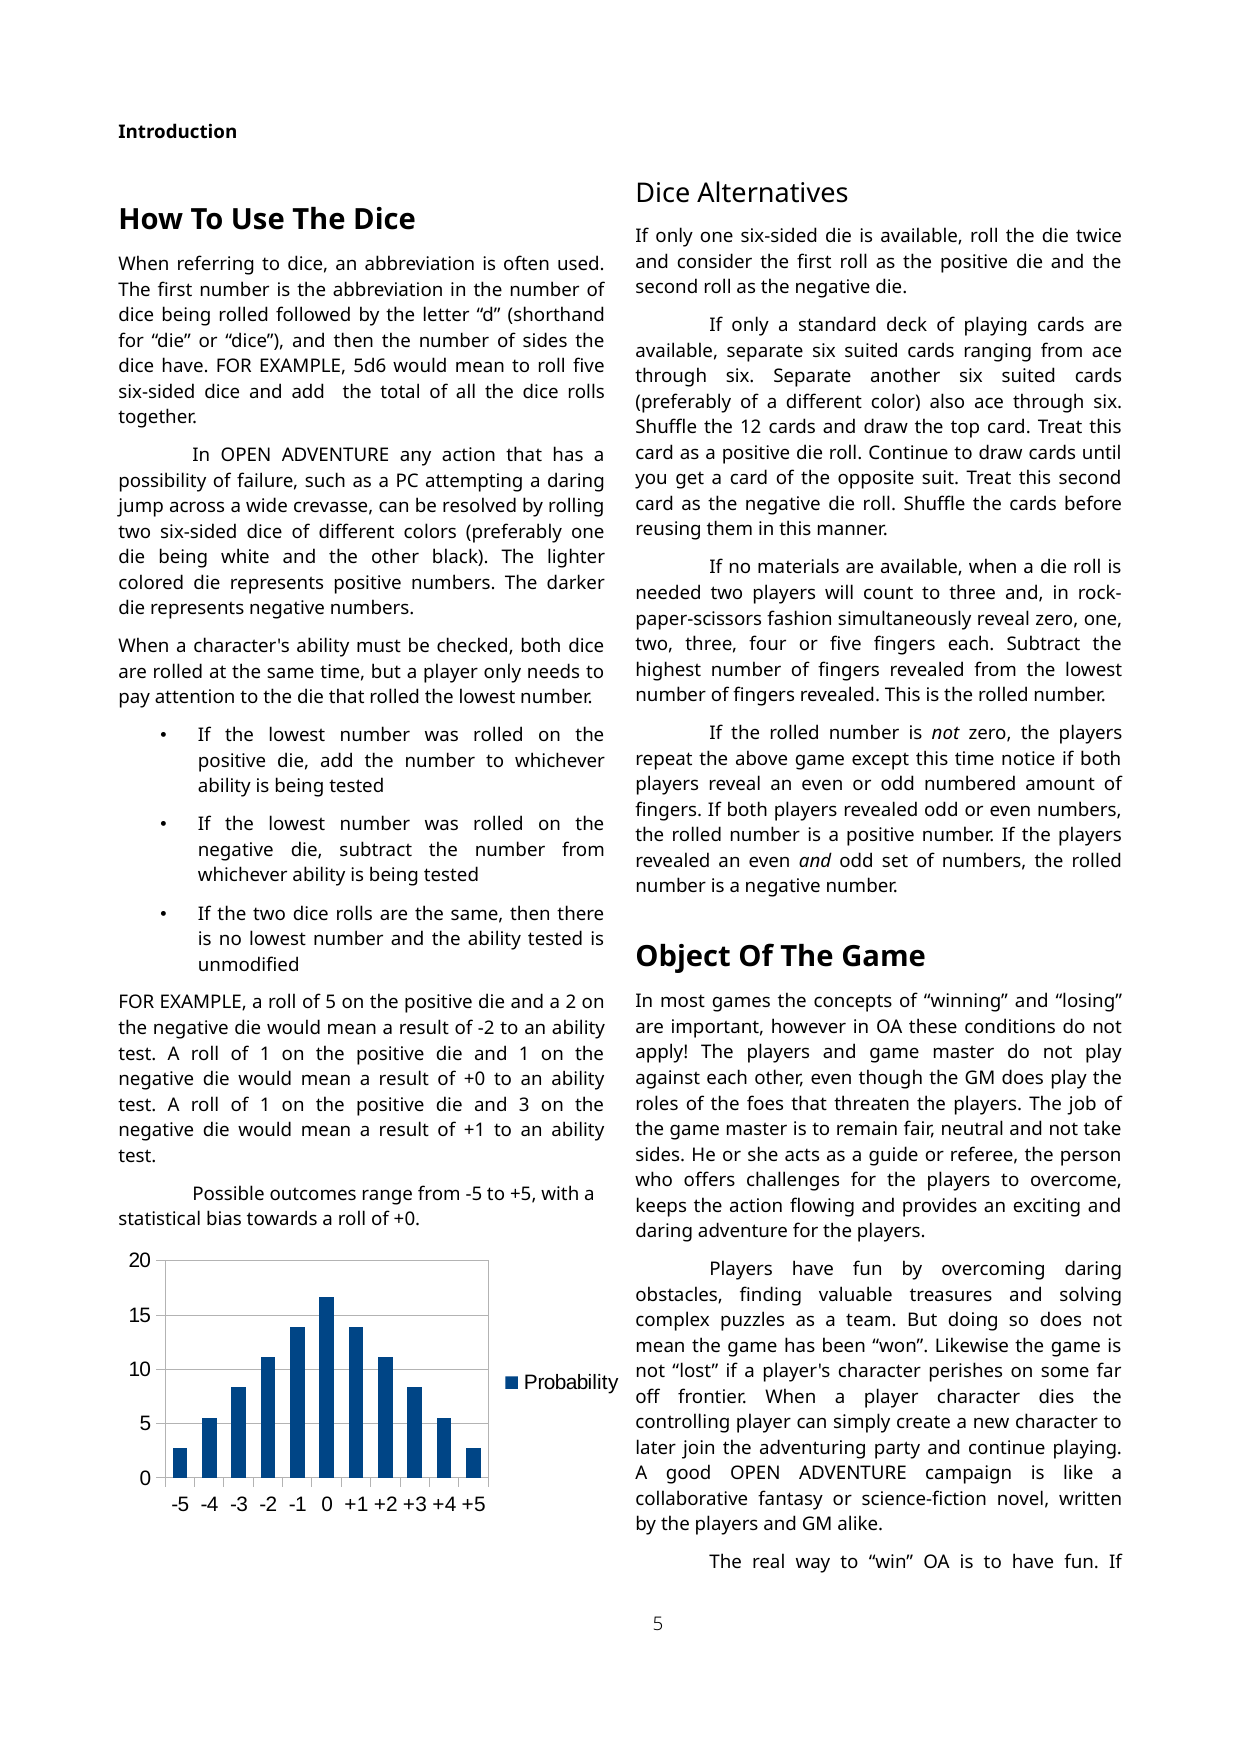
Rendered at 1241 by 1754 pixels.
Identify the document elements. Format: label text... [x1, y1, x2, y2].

list If the two dice rolls are the same, then there is no lowest number and the ability tested is unmodified [160, 900, 605, 976]
text The real way to “win” OA is to have fun. If [635, 1549, 1122, 1574]
subtitle How To Use The Dice [118, 198, 605, 238]
text Possible outcomes range from -5 to +5, with a statistical bias towards a roll of +0. [118, 1180, 605, 1231]
text If no materials are available, when a die roll is needed two players will count to three and, in rock-paper-scissors fashion simultaneously reveal zero, one, two, three, four or five fingers each. Subtract the highest number of fingers revealed from the lowest number of fingers revealed. This is the rolled number. [635, 554, 1122, 707]
text In OPEN ADVENTURE any action that has a possibility of failure, such as a PC attempting a daring jump across a wide crevasse, can be resolved by rolling two six-sided dice of different colors (preferably one die being white and the other black). The lighter colored die represents positive numbers. The darker die represents negative numbers. [118, 441, 605, 620]
list If the lowest number was rolled on the negative die, subtract the number from whichever ability is being tested [160, 811, 605, 887]
subtitle Dice Alternatives [635, 173, 1122, 210]
text If only one six-sided die is available, roll the die twice and consider the first roll as the positive die and the second roll as the negative die. [635, 222, 1122, 299]
list If the lowest number was rolled on the positive die, add the number to whichever ability is being tested [160, 722, 605, 798]
text Players have fun by overcoming daring obstacles, finding valuable treasures and solving complex puzzles as a team. But doing so does not mean the game has been “won”. Likewise the game is not “lost” if a player's character perishes on some far off frontier. When a player character dies the controlling player can simply create a new character to later join the adventuring party and continue playing. A good OPEN ADVENTURE campaign is like a collaborative fantasy or science-fiction novel, written by the players and GM alike. [635, 1255, 1122, 1536]
text In most games the concepts of “winning” and “losing” are important, however in OA these conditions do not apply! The players and game master do not play against each other, even though the GM does play the roles of the foes that threaten the players. The job of the game master is to remain fair, neutral and not take sides. He or she acts as a guide or referee, the person who offers challenges for the players to overcome, keeps the action flowing and provides an exciting and daring adventure for the players. [635, 988, 1122, 1243]
text When a character's ability must be checked, both dice are rolled at the same time, but a player only needs to pay attention to the die that rolled the lowest number. [118, 633, 605, 709]
subtitle Object Of The Game [635, 936, 1122, 975]
text If the rolled number is not zero, the players repeat the above game except this time notice if both players reveal an even or odd numbered amount of fingers. If both players revealed odd or even numbers, the rolled number is a positive number. If the players revealed an even and odd set of numbers, the rolled number is a negative number. [635, 719, 1122, 898]
text When referring to dice, an abbreviation is often used. The first number is the abbreviation in the number of dice being rolled followed by the letter “d” (shorthand for “die” or “dice”), and then the number of sides the dice have. FOR EXAMPLE, 5d6 would mean to roll five six-sided dice and add the total of all the dice rolls together. [118, 250, 605, 429]
text If only a standard deck of playing cards are available, separate six suited cards ranging from ace through six. Separate another six suited cards (preferably of a different color) also ace through six. Shuffle the 12 cards and draw the top card. Treat this card as a positive die roll. Continue to draw cards until you get a card of the opposite suit. Treat this second card as the negative die roll. Shuffle the cards before reusing them in this manner. [635, 312, 1122, 541]
text FOR EXAMPLE, a roll of 5 on the positive die and a 2 on the negative die would mean a result of -2 to an ability test. A roll of 1 on the positive die and 1 on the negative die would mean a result of +0 to an ability test. A roll of 1 on the positive die and 3 on the negative die would mean a result of +1 to an ability test. [118, 989, 605, 1167]
